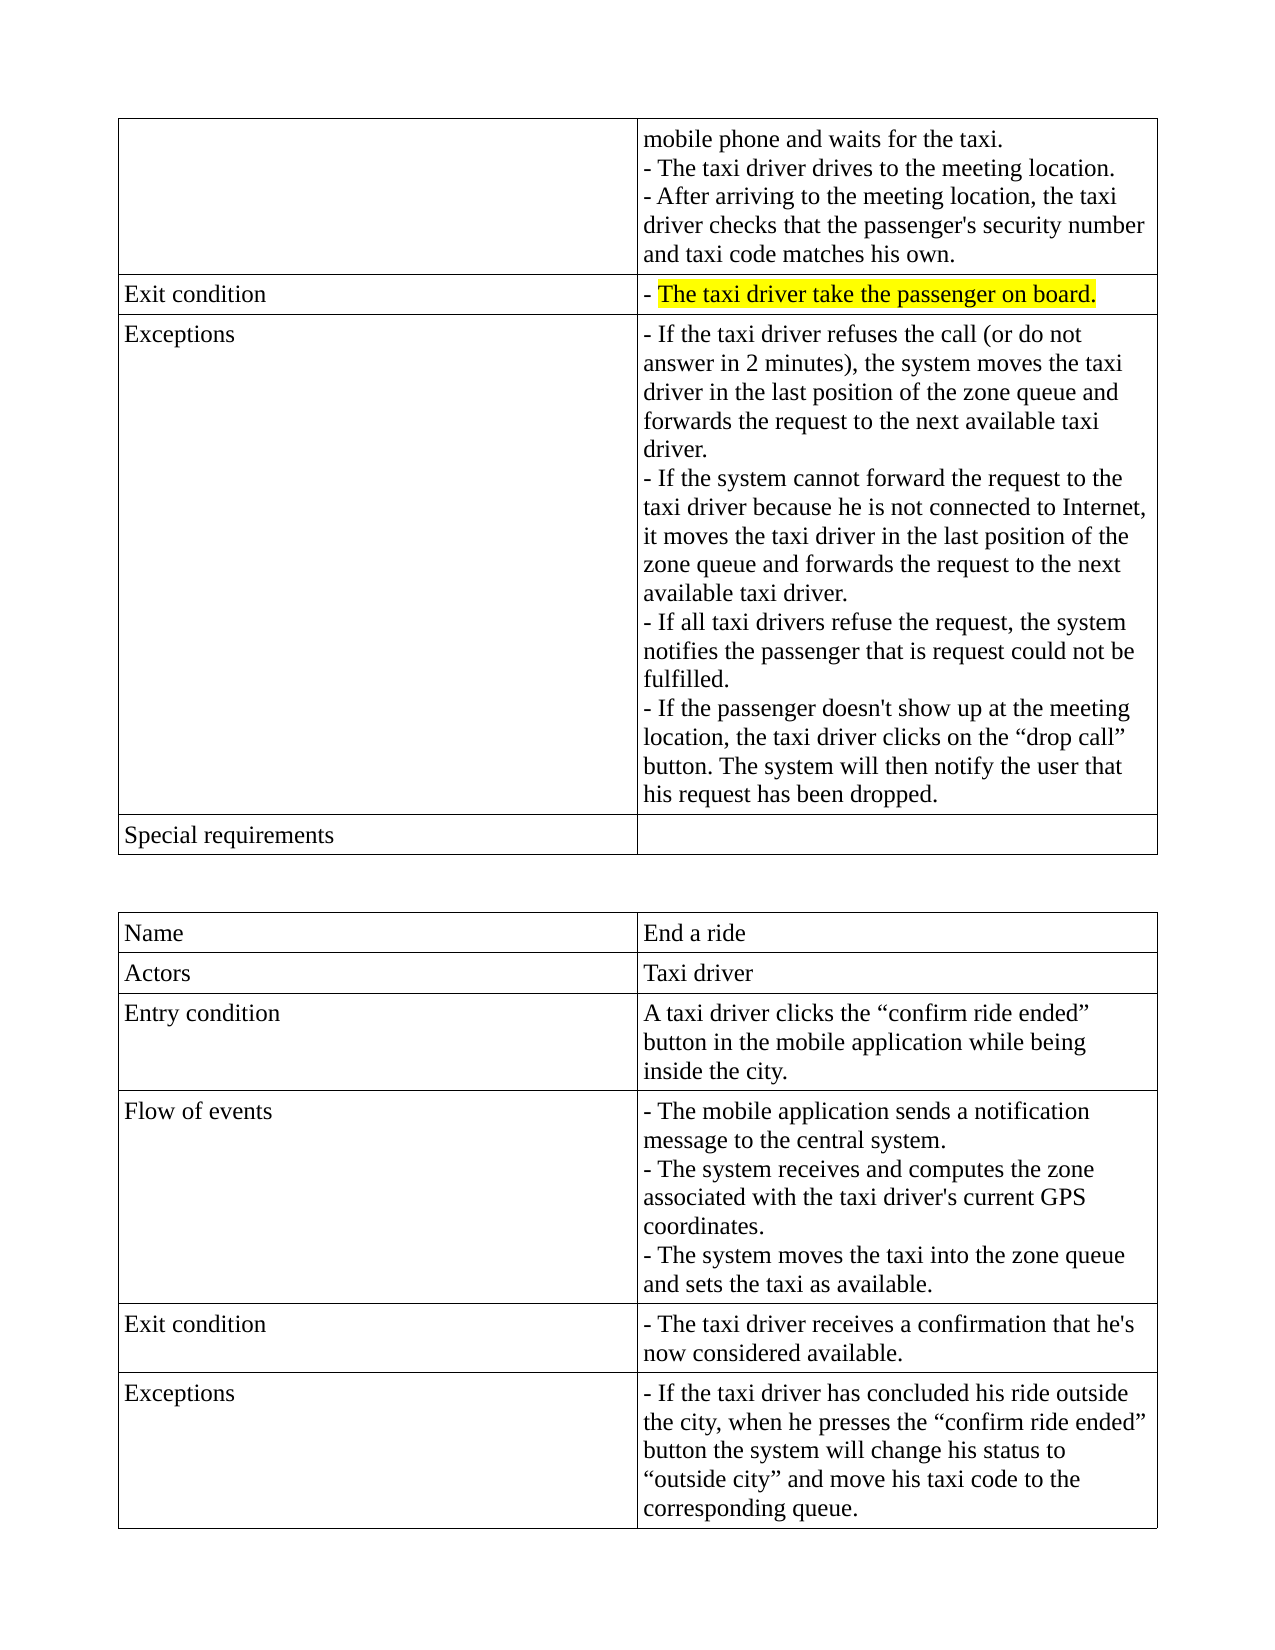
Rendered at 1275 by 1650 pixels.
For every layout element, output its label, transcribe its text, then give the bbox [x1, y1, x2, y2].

table_cell Exit condition [119, 275, 637, 314]
table_cell A taxi driver clicks the “confirm ride ended” button in the mobile application while being inside the city. [638, 994, 1157, 1090]
table_cell Exceptions [119, 315, 637, 814]
table_cell Flow of events [119, 1091, 637, 1303]
table_cell Exit condition [119, 1304, 637, 1372]
table_cell [119, 119, 637, 273]
table_cell Actors [119, 953, 637, 993]
table_cell [638, 815, 1157, 854]
table_header End a ride [638, 913, 1157, 952]
table_cell Exceptions [119, 1373, 637, 1528]
table_header Name [119, 913, 637, 952]
table_cell - The taxi driver receives a confirmation that he's now considered available. [638, 1304, 1157, 1372]
table_cell - If the taxi driver refuses the call (or do not answer in 2 minutes), the system moves the taxi driver in the last position of the zone queue and forwards the request to the next available taxi driver. - If the system cannot forward the request to the taxi driver because he is not connected to Internet, it moves the taxi driver in the last position of the zone queue and forwards the request to the next available taxi driver. - If all taxi drivers refuse the request, the system notifies the passenger that is request could not be fulfilled. - If the passenger doesn't show up at the meeting location, the taxi driver clicks on the “drop call” button. The system will then notify the user that his request has been dropped. [638, 315, 1157, 814]
table_cell Special requirements [119, 815, 637, 854]
table_cell Taxi driver [638, 953, 1157, 993]
table_cell - If the taxi driver has concluded his ride outside the city, when he presses the “confirm ride ended” button the system will change his status to “outside city” and move his taxi code to the corresponding queue. [638, 1373, 1157, 1528]
table_cell mobile phone and waits for the taxi. - The taxi driver drives to the meeting location. - After arriving to the meeting location, the taxi driver checks that the passenger's security number and taxi code matches his own. [638, 119, 1157, 273]
table_cell Entry condition [119, 994, 637, 1090]
table_cell - The taxi driver take the passenger on board. [638, 275, 1157, 314]
table_cell - The mobile application sends a notification message to the central system. - The system receives and computes the zone associated with the taxi driver's current GPS coordinates. - The system moves the taxi into the zone queue and sets the taxi as available. [638, 1091, 1157, 1303]
